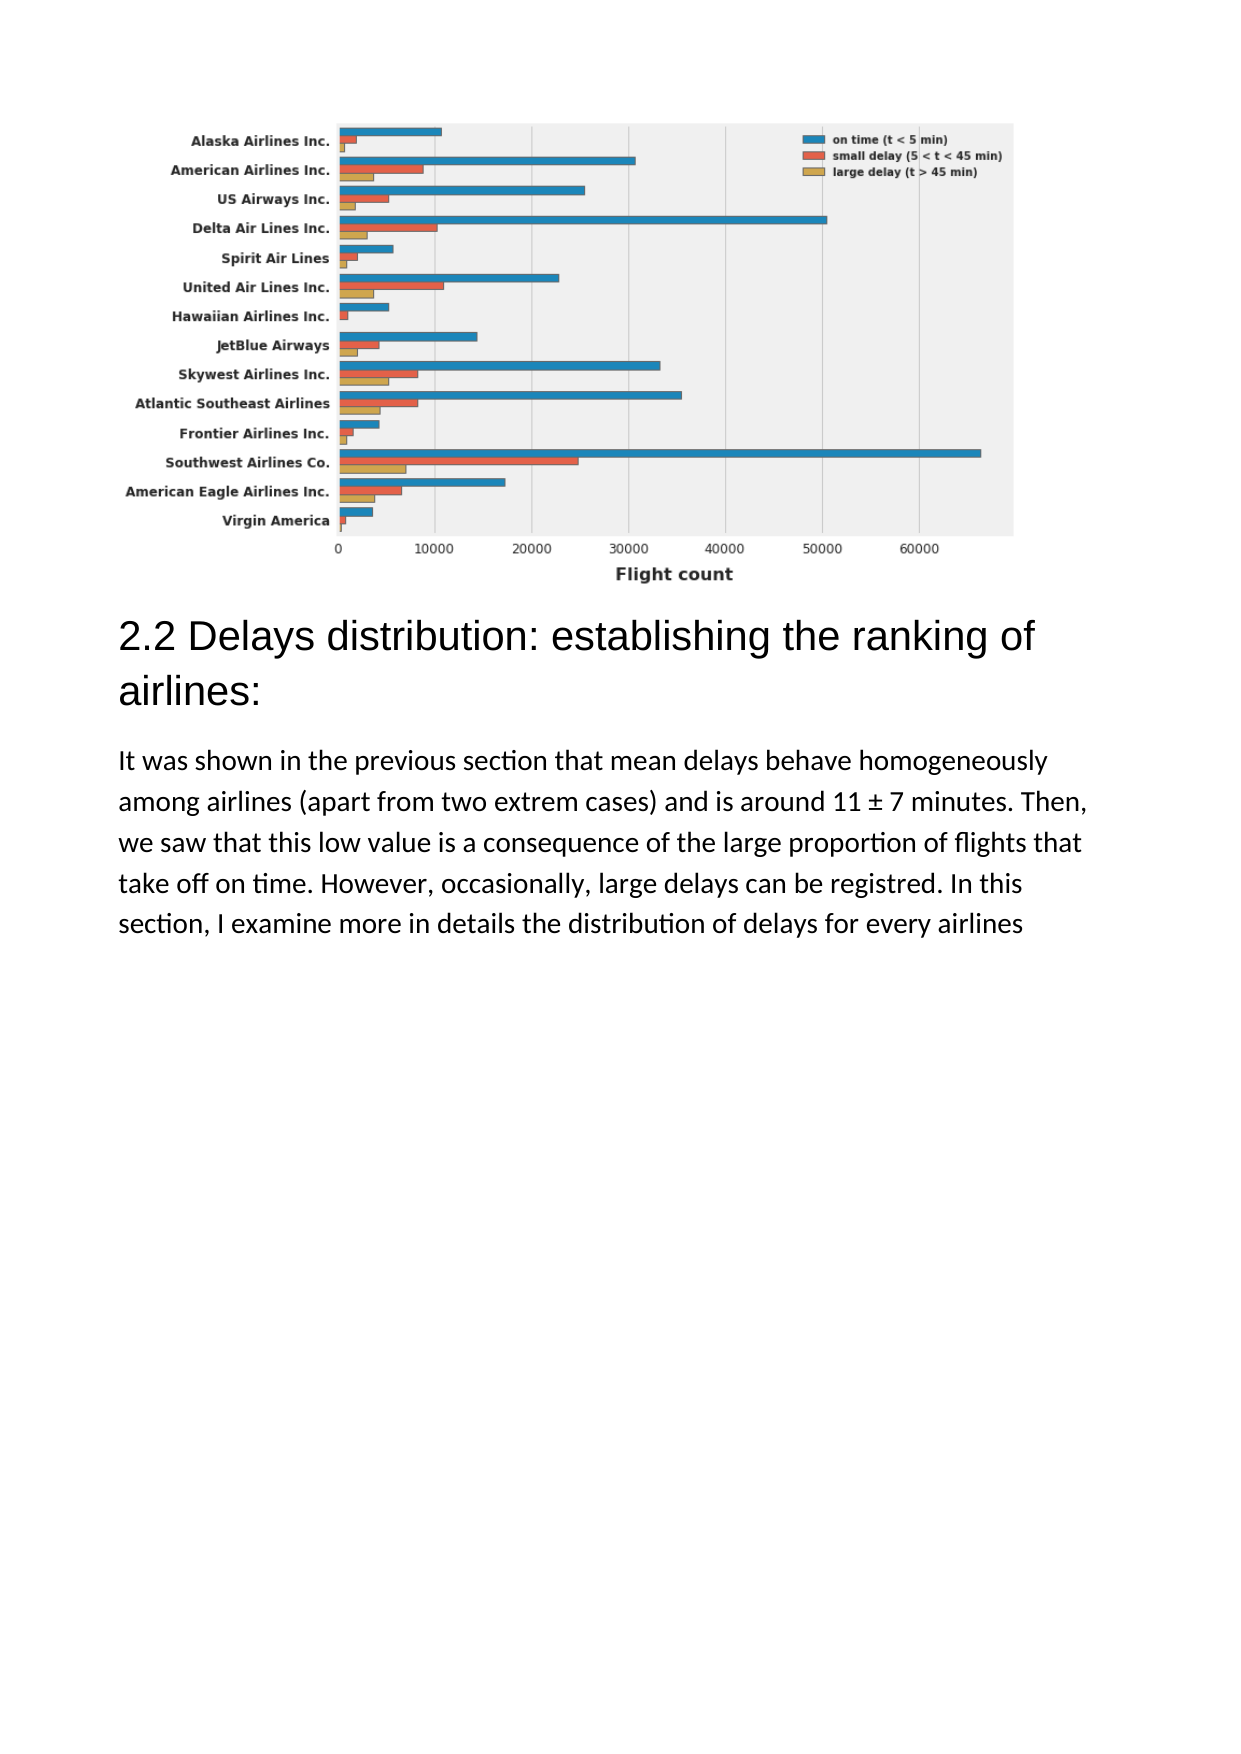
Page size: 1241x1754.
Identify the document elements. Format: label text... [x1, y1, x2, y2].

text It was shown in the previous section that mean delays behave homogeneously among airlines (apart from two extrem cases) and is around 11 ± 7 minutes. Then, we saw that this low value is a consequence of the large proportion of flights that take off on time. However, occasionally, large delays can be registred. In this section, I examine more in details the distribution of delays for every airlines [118, 742, 1122, 941]
text 2.2 Delays distribution: establishing the ranking of airlines: [118, 611, 1122, 714]
